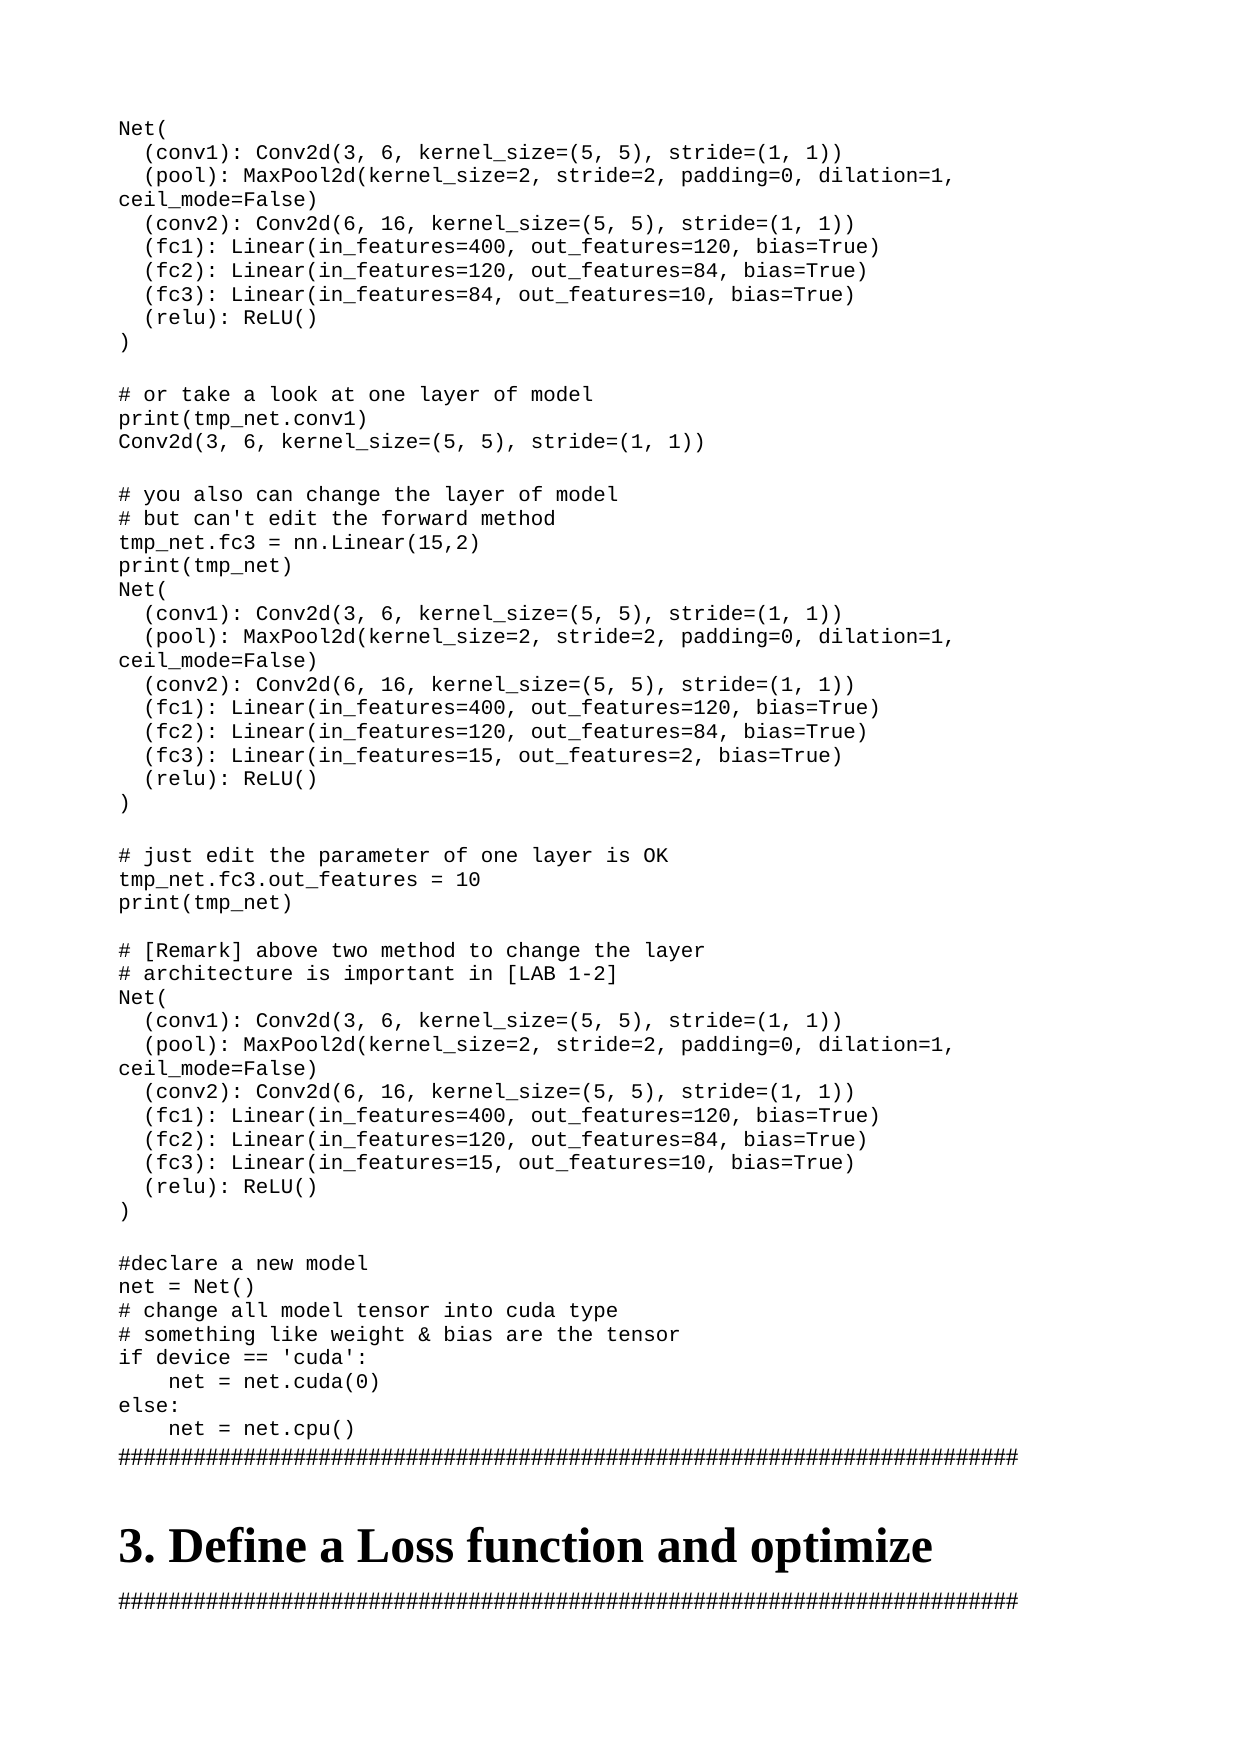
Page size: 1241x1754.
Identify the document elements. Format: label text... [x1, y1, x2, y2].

text # change all model tensor into cuda type [118, 1300, 1122, 1324]
text (conv2): Conv2d(6, 16, kernel_size=(5, 5), stride=(1, 1)) [118, 213, 1122, 236]
text tmp_net.fc3.out_features = 10 [118, 869, 1122, 892]
text (fc1): Linear(in_features=400, out_features=120, bias=True) [118, 236, 1122, 260]
text net = net.cuda(0) [118, 1371, 1122, 1395]
text else: [118, 1395, 1122, 1418]
text ######################################################################## [118, 1586, 1122, 1615]
text (fc3): Linear(in_features=15, out_features=10, bias=True) [118, 1152, 1122, 1176]
text ) [118, 331, 1122, 354]
text # architecture is important in [LAB 1-2] [118, 963, 1122, 987]
text print(tmp_net) [118, 892, 1122, 916]
text (fc2): Linear(in_features=120, out_features=84, bias=True) [118, 1129, 1122, 1152]
text #declare a new model [118, 1253, 1122, 1276]
text Net( [118, 987, 1122, 1011]
text # something like weight & bias are the tensor [118, 1324, 1122, 1347]
text (pool): MaxPool2d(kernel_size=2, stride=2, padding=0, dilation=1, ceil_mode=False) [118, 626, 1122, 674]
text (relu): ReLU() [118, 1176, 1122, 1200]
text (fc2): Linear(in_features=120, out_features=84, bias=True) [118, 721, 1122, 744]
text print(tmp_net.conv1) [118, 408, 1122, 431]
text (conv1): Conv2d(3, 6, kernel_size=(5, 5), stride=(1, 1)) [118, 1011, 1122, 1034]
text (fc3): Linear(in_features=84, out_features=10, bias=True) [118, 284, 1122, 307]
text (fc1): Linear(in_features=400, out_features=120, bias=True) [118, 697, 1122, 721]
text (conv2): Conv2d(6, 16, kernel_size=(5, 5), stride=(1, 1)) [118, 1081, 1122, 1105]
text if device == 'cuda': [118, 1347, 1122, 1371]
subtitle 3. Define a Loss function and optimize [118, 1516, 1122, 1573]
text (fc2): Linear(in_features=120, out_features=84, bias=True) [118, 260, 1122, 284]
text (pool): MaxPool2d(kernel_size=2, stride=2, padding=0, dilation=1, ceil_mode=False) [118, 165, 1122, 213]
text Net( [118, 118, 1122, 142]
text ) [118, 792, 1122, 816]
text Net( [118, 579, 1122, 603]
text # just edit the parameter of one layer is OK [118, 845, 1122, 869]
text tmp_net.fc3 = nn.Linear(15,2) [118, 532, 1122, 555]
text (conv1): Conv2d(3, 6, kernel_size=(5, 5), stride=(1, 1)) [118, 142, 1122, 165]
text Conv2d(3, 6, kernel_size=(5, 5), stride=(1, 1)) [118, 431, 1122, 455]
text ######################################################################## [118, 1442, 1122, 1471]
text (fc1): Linear(in_features=400, out_features=120, bias=True) [118, 1105, 1122, 1129]
text # [Remark] above two method to change the layer [118, 939, 1122, 963]
text (relu): ReLU() [118, 768, 1122, 792]
text print(tmp_net) [118, 555, 1122, 579]
text (relu): ReLU() [118, 307, 1122, 331]
text (pool): MaxPool2d(kernel_size=2, stride=2, padding=0, dilation=1, ceil_mode=False) [118, 1034, 1122, 1081]
text ​ [118, 916, 1122, 939]
text (conv1): Conv2d(3, 6, kernel_size=(5, 5), stride=(1, 1)) [118, 603, 1122, 626]
text # you also can change the layer of model [118, 484, 1122, 508]
text # but can't edit the forward method [118, 508, 1122, 532]
text net = net.cpu() [118, 1418, 1122, 1442]
text # or take a look at one layer of model [118, 384, 1122, 408]
text (fc3): Linear(in_features=15, out_features=2, bias=True) [118, 744, 1122, 768]
text net = Net() [118, 1276, 1122, 1300]
text ) [118, 1200, 1122, 1223]
text (conv2): Conv2d(6, 16, kernel_size=(5, 5), stride=(1, 1)) [118, 674, 1122, 697]
